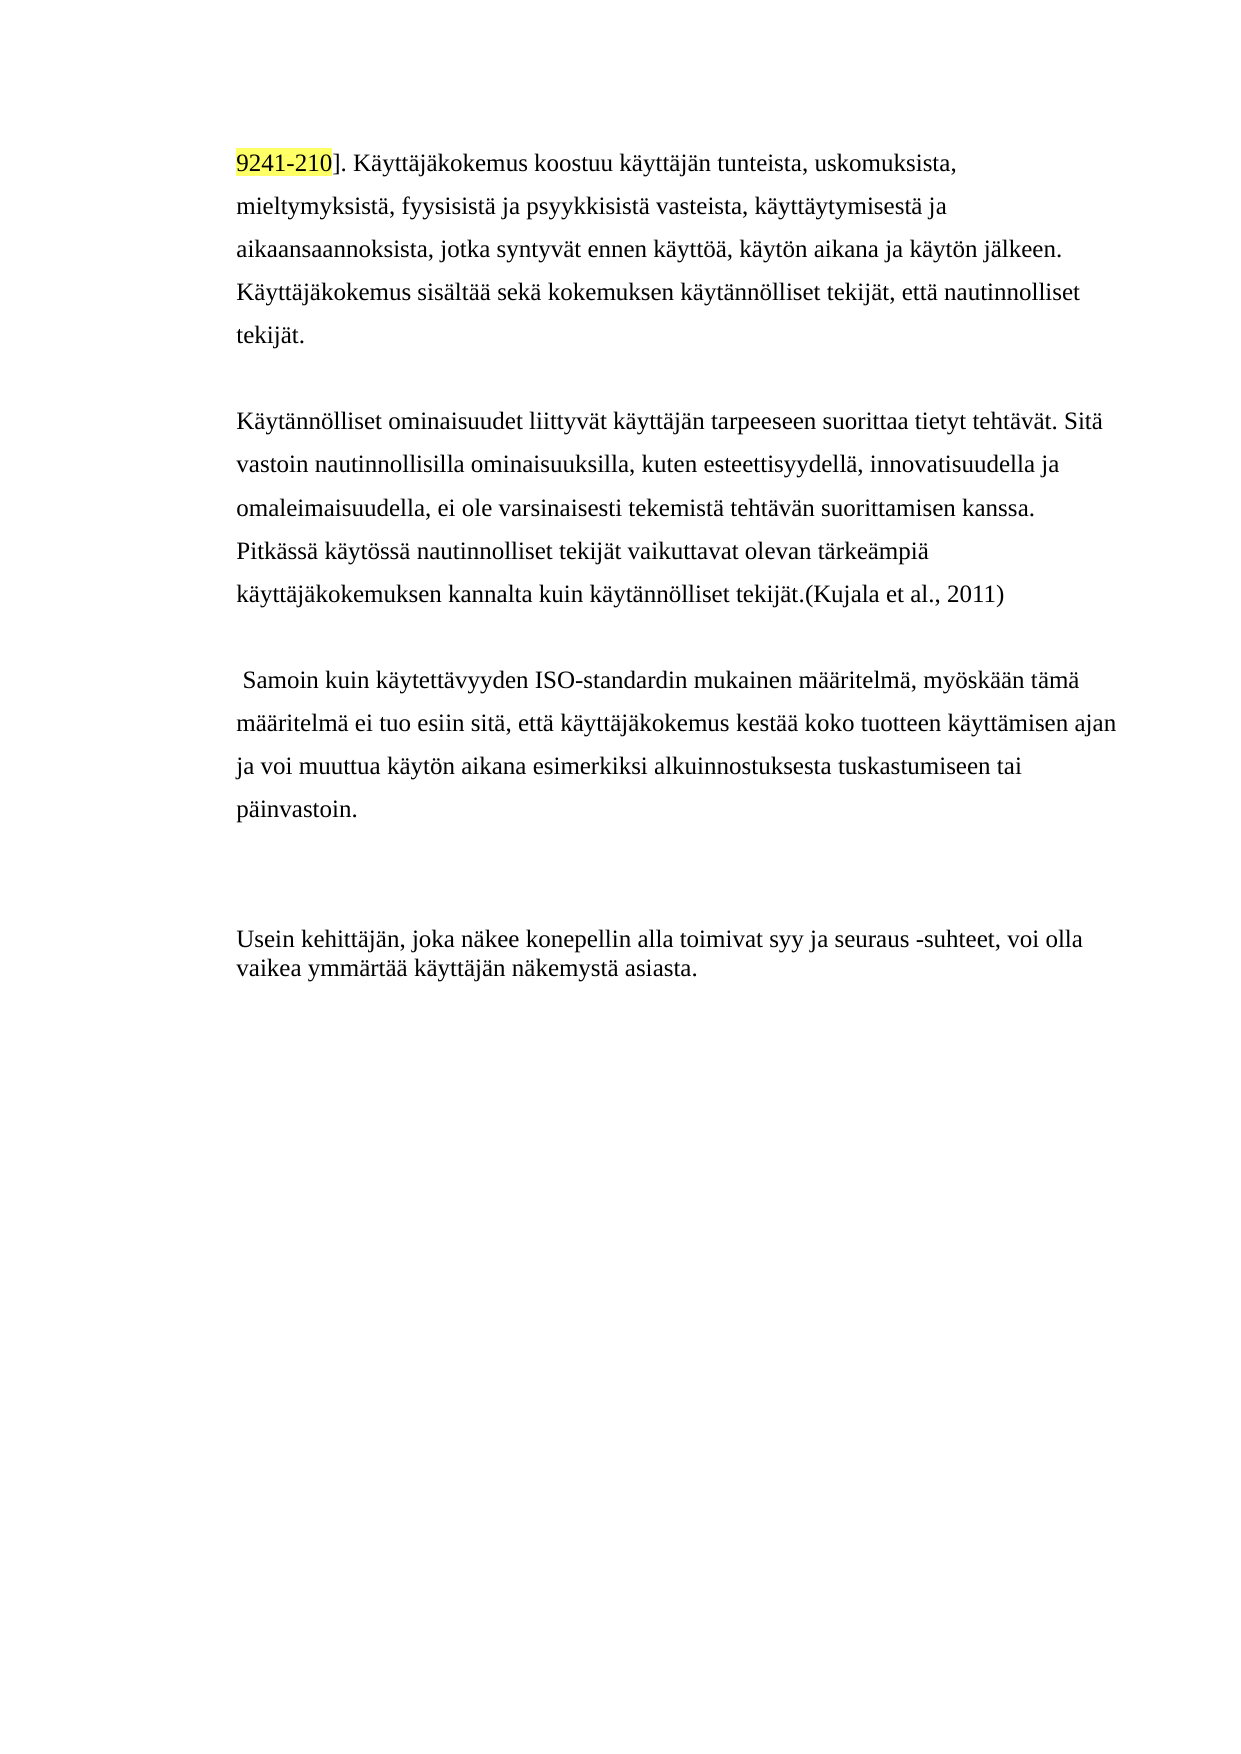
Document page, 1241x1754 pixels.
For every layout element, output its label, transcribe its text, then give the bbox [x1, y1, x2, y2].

text Usein kehittäjän, joka näkee konepellin alla toimivat syy ja seuraus -suhteet, voi olla vaikea ymmärtää käyttäjän näkemystä asiasta. [236, 924, 1122, 981]
text Käytännölliset ominaisuudet liittyvät käyttäjän tarpeeseen suorittaa tietyt tehtävät. Sitä vastoin nautinnollisilla ominaisuuksilla, kuten esteettisyydellä, innovatisuudella ja omaleimaisuudella, ei ole varsinaisesti tekemistä tehtävän suorittamisen kanssa. Pitkässä käytössä nautinnolliset tekijät vaikuttavat olevan tärkeämpiä käyttäjäkokemuksen kannalta kuin käytännölliset tekijät.(Kujala et al., 2011) [236, 406, 1122, 608]
text 9241-210]. Käyttäjäkokemus koostuu käyttäjän tunteista, uskomuksista, mieltymyksistä, fyysisistä ja psyykkisistä vasteista, käyttäytymisestä ja aikaansaannoksista, jotka syntyvät ennen käyttöä, käytön aikana ja käytön jälkeen. Käyttäjäkokemus sisältää sekä kokemuksen käytännölliset tekijät, että nautinnolliset tekijät. [236, 148, 1122, 349]
text Samoin kuin käytettävyyden ISO-standardin mukainen määritelmä, myöskään tämä määritelmä ei tuo esiin sitä, että käyttäjäkokemus kestää koko tuotteen käyttämisen ajan ja voi muuttua käytön aikana esimerkiksi alkuinnostuksesta tuskastumiseen tai päinvastoin. [236, 665, 1122, 823]
